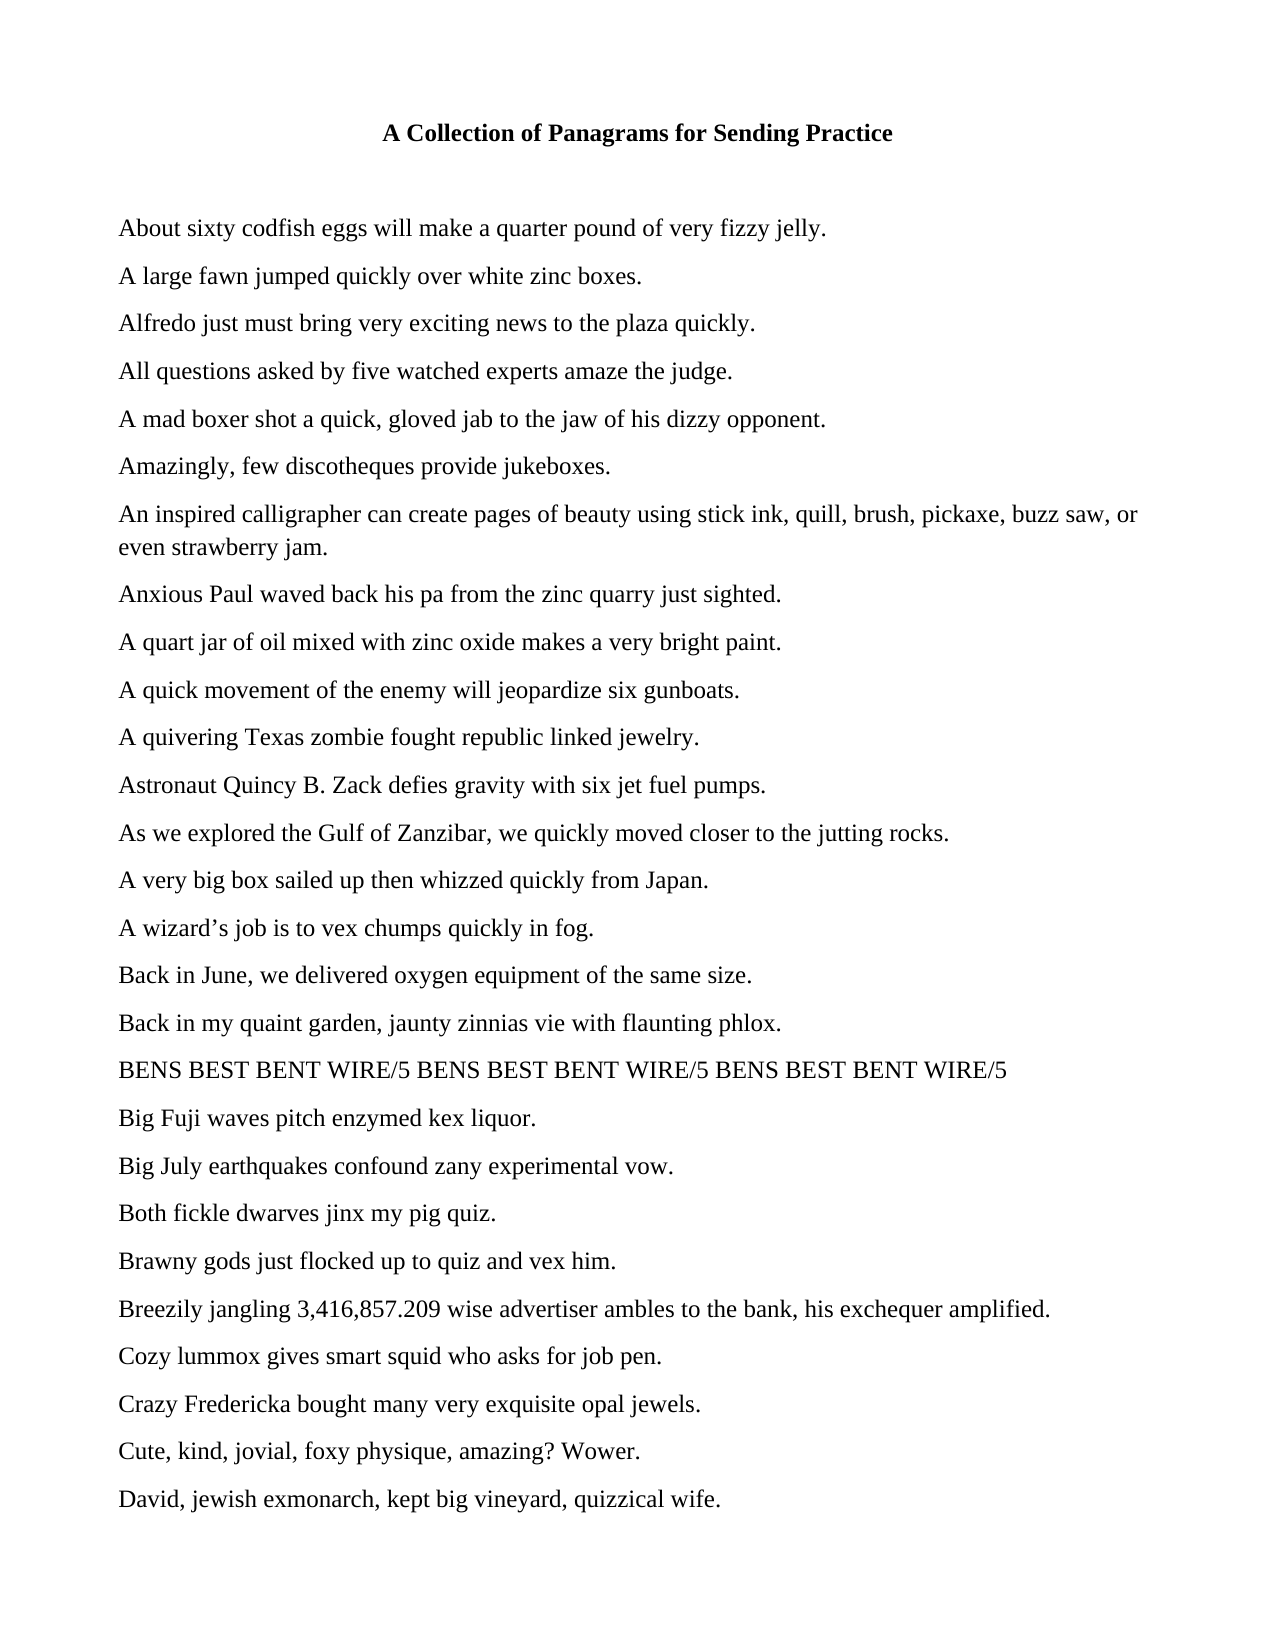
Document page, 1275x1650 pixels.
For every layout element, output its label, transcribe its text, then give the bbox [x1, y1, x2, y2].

text A quart jar of oil mixed with zinc oxide makes a very bright paint. [118, 627, 1157, 656]
text Cute, kind, jovial, foxy physique, amazing? Wower. [118, 1436, 1157, 1465]
text Alfredo just must bring very exciting news to the plaza quickly. [118, 308, 1157, 337]
text A quivering Texas zombie fought republic linked jewelry. [118, 722, 1157, 751]
text Breezily jangling 3,416,857.209 wise advertiser ambles to the bank, his exchequer amplified. [118, 1294, 1157, 1322]
text David, jewish exmonarch, kept big vineyard, quizzical wife. [118, 1484, 1157, 1513]
text Astronaut Quincy B. Zack defies gravity with six jet fuel pumps. [118, 770, 1157, 799]
text An inspired calligrapher can create pages of beauty using stick ink, quill, brush, pickaxe, buzz saw, or even strawberry jam. [118, 499, 1157, 561]
text A Collection of Panagrams for Sending Practice [118, 118, 1157, 147]
text Back in my quaint garden, jaunty zinnias vie with flaunting phlox. [118, 1008, 1157, 1037]
text Anxious Paul waved back his pa from the zinc quarry just sighted. [118, 579, 1157, 608]
text Amazingly, few discotheques provide jukeboxes. [118, 451, 1157, 480]
text All questions asked by five watched experts amaze the judge. [118, 356, 1157, 385]
text Crazy Fredericka bought many very exquisite opal jewels. [118, 1389, 1157, 1418]
text A quick movement of the enemy will jeopardize six gunboats. [118, 675, 1157, 703]
text Brawny gods just flocked up to quiz and vex him. [118, 1246, 1157, 1275]
text Big Fuji waves pitch enzymed kex liquor. [118, 1103, 1157, 1132]
text Big July earthquakes confound zany experimental vow. [118, 1151, 1157, 1179]
text A large fawn jumped quickly over white zinc boxes. [118, 261, 1157, 290]
text Back in June, we delivered oxygen equipment of the same size. [118, 960, 1157, 989]
text BENS BEST BENT WIRE/5 BENS BEST BENT WIRE/5 BENS BEST BENT WIRE/5 [118, 1056, 1157, 1084]
text A very big box sailed up then whizzed quickly from Japan. [118, 865, 1157, 894]
text Both fickle dwarves jinx my pig quiz. [118, 1198, 1157, 1227]
text A wizard’s job is to vex chumps quickly in fog. [118, 913, 1157, 942]
text A mad boxer shot a quick, gloved jab to the jaw of his dizzy opponent. [118, 404, 1157, 432]
text Cozy lummox gives smart squid who asks for job pen. [118, 1341, 1157, 1370]
text As we explored the Gulf of Zanzibar, we quickly moved closer to the jutting rocks. [118, 818, 1157, 846]
text About sixty codfish eggs will make a quarter pound of very fizzy jelly. [118, 213, 1157, 242]
